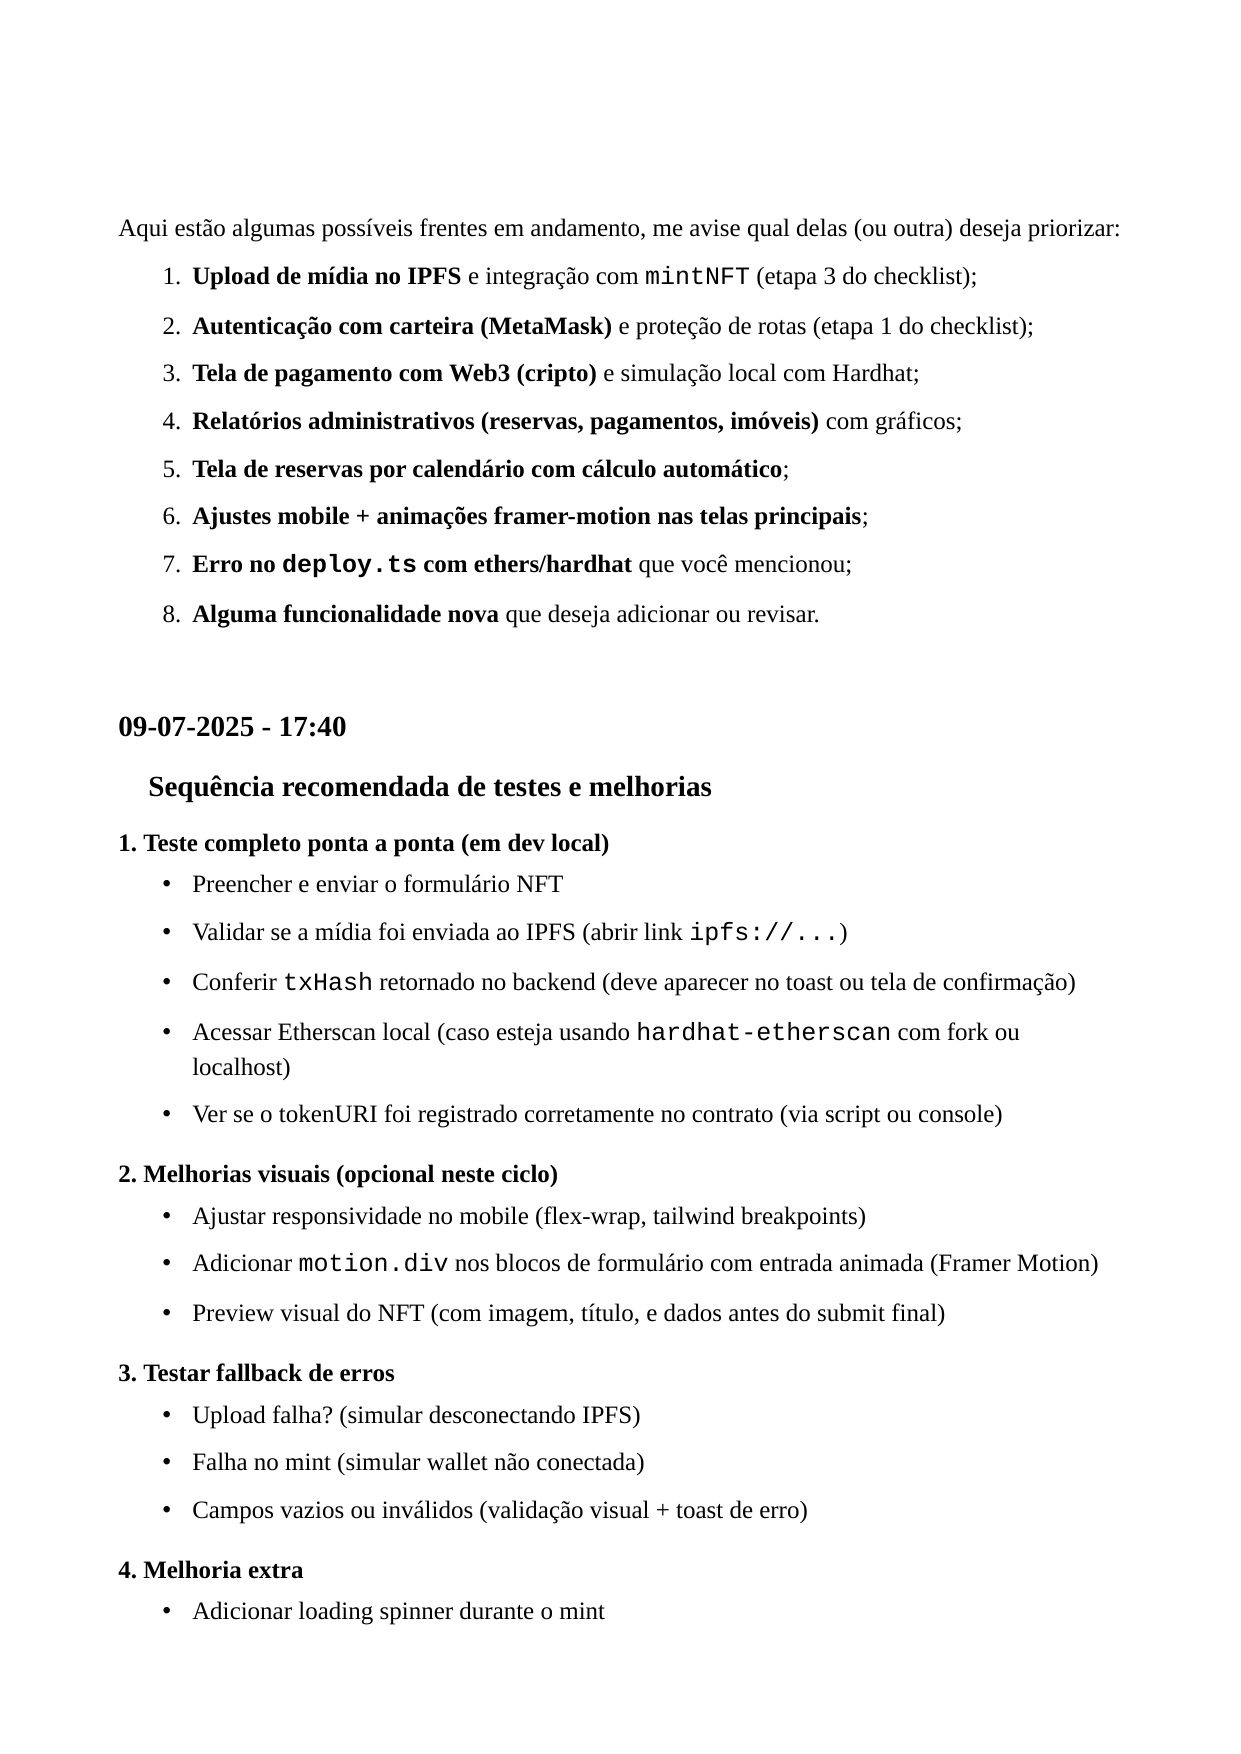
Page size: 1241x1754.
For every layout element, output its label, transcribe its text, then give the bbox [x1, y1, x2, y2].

subtitle 2. Melhorias visuais (opcional neste ciclo) [118, 1159, 1122, 1188]
subtitle 09-07-2025 - 17:40 [118, 709, 1122, 742]
subtitle 4. Melhoria extra [118, 1555, 1122, 1584]
list Preview visual do NFT (com imagem, título, e dados antes do submit final) [162, 1298, 1122, 1327]
list Acessar Etherscan local (caso esteja usando hardhat-etherscan com fork ou localhost) [162, 1017, 1122, 1081]
list Tela de reservas por calendário com cálculo automático; [162, 454, 1122, 482]
list Upload de mídia no IPFS e integração com mintNFT (etapa 3 do checklist); [162, 261, 1122, 292]
list Validar se a mídia foi enviada ao IPFS (abrir link ipfs://...) [162, 917, 1122, 948]
list Ver se o tokenURI foi registrado corretamente no contrato (via script ou console) [162, 1099, 1122, 1128]
list Ajustes mobile + animações framer-motion nas telas principais; [162, 501, 1122, 530]
list Alguma funcionalidade nova que deseja adicionar ou revisar. [162, 599, 1122, 628]
subtitle 1. Teste completo ponta a ponta (em dev local) [118, 828, 1122, 857]
list Adicionar motion.div nos blocos de formulário com entrada animada (Framer Motion) [162, 1248, 1122, 1279]
subtitle 3. Testar fallback de erros [118, 1358, 1122, 1387]
list Erro no deploy.ts com ethers/hardhat que você mencionou; [162, 549, 1122, 580]
list Adicionar loading spinner durante o mint [162, 1596, 1122, 1625]
list Campos vazios ou inválidos (validação visual + toast de erro) [162, 1495, 1122, 1524]
subtitle 🔬 Sequência recomendada de testes e melhorias [118, 769, 1122, 803]
list Autenticação com carteira (MetaMask) e proteção de rotas (etapa 1 do checklist); [162, 311, 1122, 340]
text Aqui estão algumas possíveis frentes em andamento, me avise qual delas (ou outra) deseja priorizar: [118, 213, 1122, 242]
list Preencher e enviar o formulário NFT [162, 869, 1122, 898]
list Upload falha? (simular desconectando IPFS) [162, 1400, 1122, 1428]
list Relatórios administrativos (reservas, pagamentos, imóveis) com gráficos; [162, 406, 1122, 435]
list Conferir txHash retornado no backend (deve aparecer no toast ou tela de confirmação) [162, 967, 1122, 998]
list Ajustar responsividade no mobile (flex-wrap, tailwind breakpoints) [162, 1201, 1122, 1229]
list Tela de pagamento com Web3 (cripto) e simulação local com Hardhat; [162, 358, 1122, 387]
list Falha no mint (simular wallet não conectada) [162, 1447, 1122, 1476]
